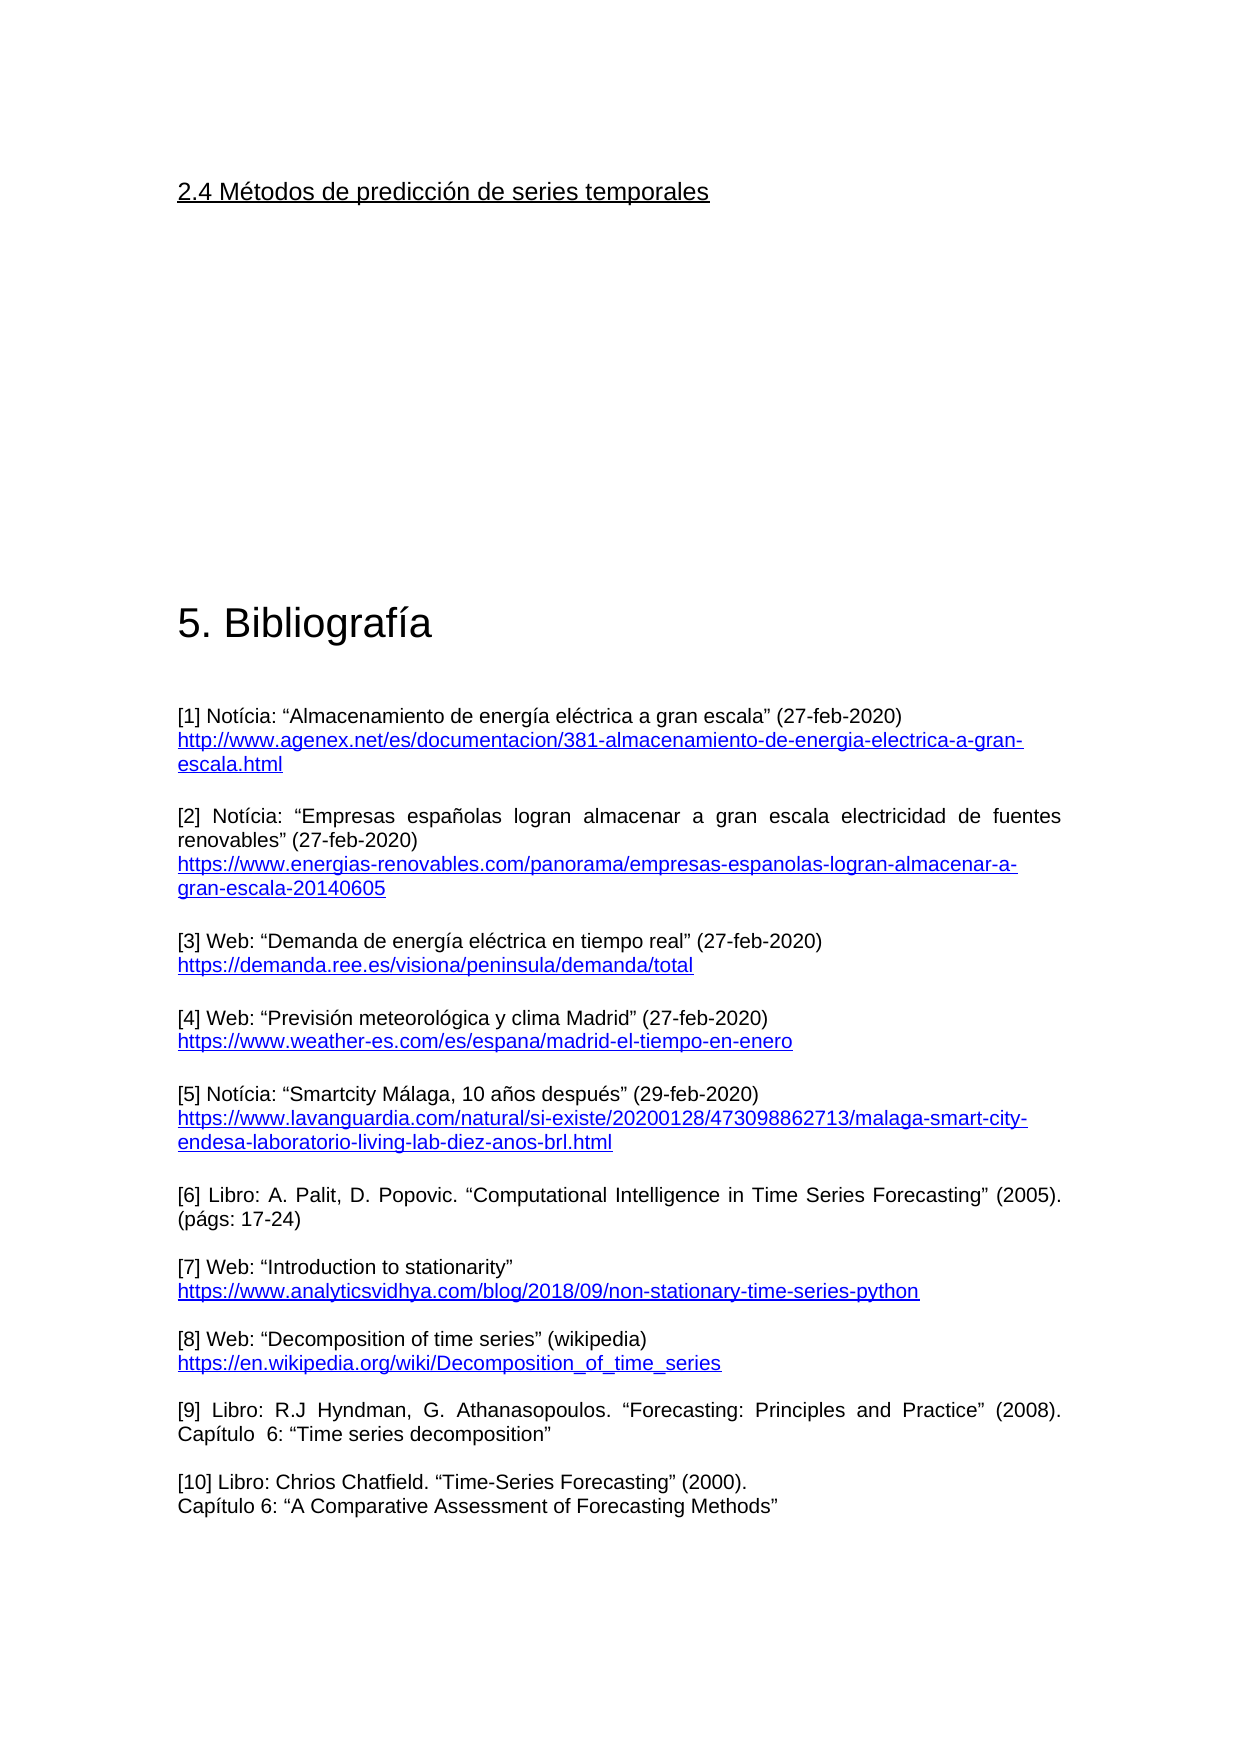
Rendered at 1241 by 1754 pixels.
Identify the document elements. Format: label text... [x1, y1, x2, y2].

text [9] Libro: R.J Hyndman, G. Athanasopoulos. “Forecasting: Principles and Practice” (2008). Capítulo 6: “Time series decomposition” [177, 1398, 1063, 1446]
text https://www.lavanguardia.com/natural/si-existe/20200128/473098862713/malaga-smart-city-endesa-laboratorio-living-lab-diez-anos-brl.html [177, 1106, 1063, 1154]
text [8] Web: “Decomposition of time series” (wikipedia) [177, 1326, 1063, 1350]
text [2] Notícia: “Empresas españolas logran almacenar a gran escala electricidad de fuentes renovables” (27-feb-2020) [177, 804, 1063, 852]
text [1] Notícia: “Almacenamiento de energía eléctrica a gran escala” (27-feb-2020) [177, 703, 1063, 727]
text [6] Libro: A. Palit, D. Popovic. “Computational Intelligence in Time Series Forecasting” (2005). (págs: 17-24) [177, 1183, 1063, 1231]
text Capítulo 6: “A Comparative Assessment of Forecasting Methods” [177, 1494, 1063, 1518]
text http://www.agenex.net/es/documentacion/381-almacenamiento-de-energia-electrica-a-gran-escala.html [177, 727, 1063, 775]
text [3] Web: “Demanda de energía eléctrica en tiempo real” (27-feb-2020) [177, 929, 1063, 953]
text [4] Web: “Previsión meteorológica y clima Madrid” (27-feb-2020) [177, 1005, 1063, 1029]
text https://demanda.ree.es/visiona/peninsula/demanda/total [177, 953, 1063, 977]
text https://www.weather-es.com/es/espana/madrid-el-tiempo-en-enero [177, 1029, 1063, 1053]
text [7] Web: “Introduction to stationarity” [177, 1254, 1063, 1278]
text https://www.analyticsvidhya.com/blog/2018/09/non-stationary-time-series-python [177, 1278, 1063, 1302]
text [10] Libro: Chrios Chatfield. “Time‐Series Forecasting” (2000). [177, 1470, 1063, 1494]
subtitle 5. Bibliografía [177, 598, 1063, 646]
text https://en.wikipedia.org/wiki/Decomposition_of_time_series [177, 1350, 1063, 1374]
subtitle 2.4 Métodos de predicción de series temporales [177, 176, 1063, 205]
text [5] Notícia: “Smartcity Málaga, 10 años después” (29-feb-2020) [177, 1082, 1063, 1106]
text https://www.energias-renovables.com/panorama/empresas-espanolas-logran-almacenar-a-gran-escala-20140605 [177, 852, 1063, 900]
